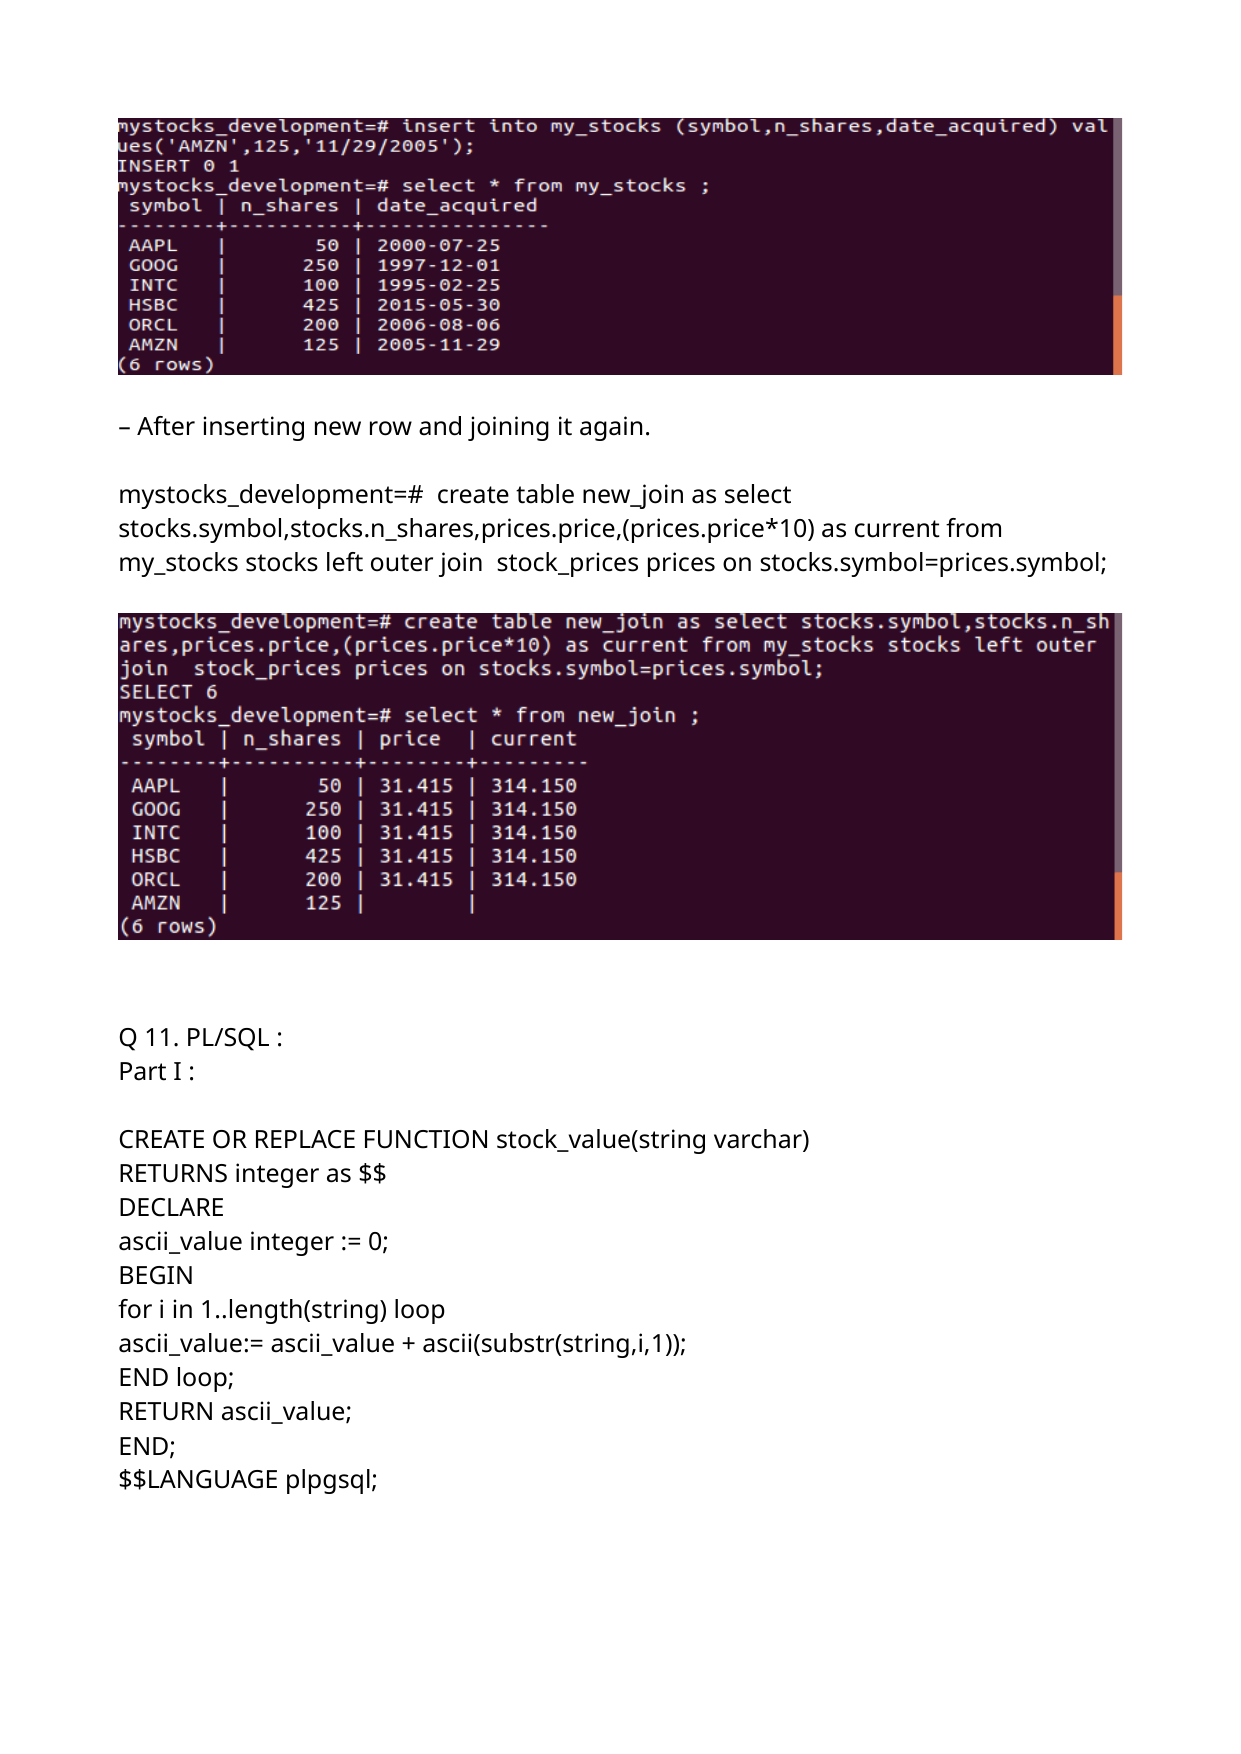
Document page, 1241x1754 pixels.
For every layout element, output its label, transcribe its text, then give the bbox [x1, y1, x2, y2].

picture [118, 118, 1123, 375]
text Q 11. PL/SQL : [118, 1019, 1122, 1053]
text END loop; [118, 1360, 1122, 1394]
text RETURNS integer as $$ [118, 1156, 1122, 1190]
text BEGIN [118, 1258, 1122, 1292]
text CREATE OR REPLACE FUNCTION stock_value(string varchar) [118, 1122, 1122, 1156]
text ascii_value:= ascii_value + ascii(substr(string,i,1)); [118, 1326, 1122, 1360]
text $$LANGUAGE plpgsql; [118, 1462, 1122, 1496]
picture [118, 613, 1123, 940]
text – After inserting new row and joining it again. [118, 409, 1122, 443]
text mystocks_development=# create table new_join as select stocks.symbol,stocks.n_shares,prices.price,(prices.price*10) as current from my_stocks stocks left outer join stock_prices prices on stocks.symbol=prices.symbol; [118, 477, 1122, 579]
text RETURN ascii_value; [118, 1394, 1122, 1428]
text END; [118, 1428, 1122, 1462]
text Part I : [118, 1053, 1122, 1087]
text for i in 1..length(string) loop [118, 1292, 1122, 1326]
text ascii_value integer := 0; [118, 1224, 1122, 1258]
text DECLARE [118, 1190, 1122, 1224]
